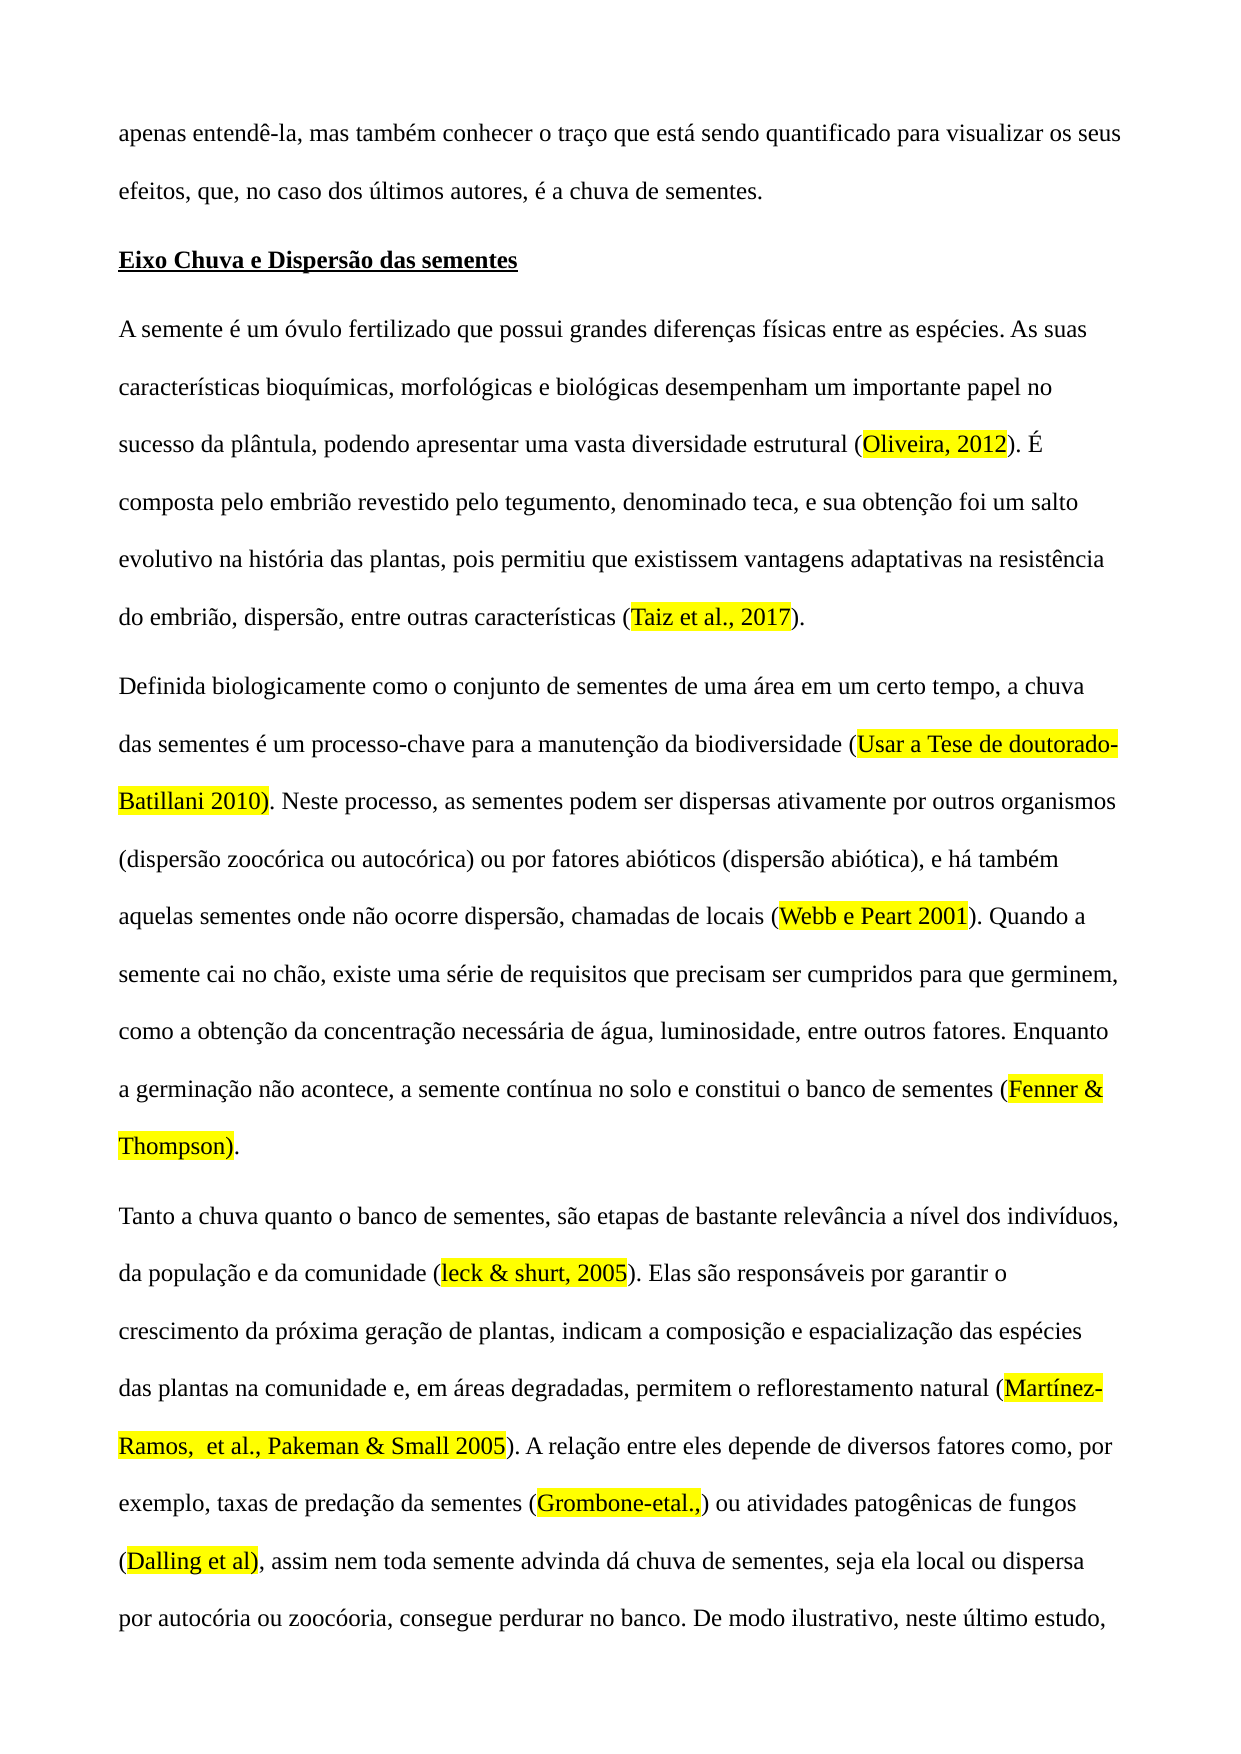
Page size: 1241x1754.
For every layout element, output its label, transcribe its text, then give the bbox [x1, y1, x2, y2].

text Eixo Chuva e Dispersão das sementes [118, 245, 1122, 274]
text Tanto a chuva quanto o banco de sementes, são etapas de bastante relevância a nível dos indivíduos, da população e da comunidade (leck & shurt, 2005). Elas são responsáveis por garantir o crescimento da próxima geração de plantas, indicam a composição e espacialização das espécies das plantas na comunidade e, em áreas degradadas, permitem o reflorestamento natural (Martínez-Ramos, et al., Pakeman & Small 2005). A relação entre eles depende de diversos fatores como, por exemplo, taxas de predação da sementes (Grombone-etal.,) ou atividades patogênicas de fungos (Dalling et al), assim nem toda semente advinda dá chuva de sementes, seja ela local ou dispersa por autocória ou zoocóoria, consegue perdurar no banco. De modo ilustrativo, neste último estudo, [118, 1201, 1122, 1632]
text Definida biologicamente como o conjunto de sementes de uma área em um certo tempo, a chuva das sementes é um processo-chave para a manutenção da biodiversidade (Usar a Tese de doutorado- Batillani 2010). Neste processo, as sementes podem ser dispersas ativamente por outros organismos (dispersão zoocórica ou autocórica) ou por fatores abióticos (dispersão abiótica), e há também aquelas sementes onde não ocorre dispersão, chamadas de locais (Webb e Peart 2001). Quando a semente cai no chão, existe uma série de requisitos que precisam ser cumpridos para que germinem, como a obtenção da concentração necessária de água, luminosidade, entre outros fatores. Enquanto a germinação não acontece, a semente contínua no solo e constitui o banco de sementes (Fenner & Thompson). [118, 671, 1122, 1160]
text apenas entendê-la, mas também conhecer o traço que está sendo quantificado para visualizar os seus efeitos, que, no caso dos últimos autores, é a chuva de sementes. [118, 118, 1122, 204]
text A semente é um óvulo fertilizado que possui grandes diferenças físicas entre as espécies. As suas características bioquímicas, morfológicas e biológicas desempenham um importante papel no sucesso da plântula, podendo apresentar uma vasta diversidade estrutural (Oliveira, 2012). É composta pelo embrião revestido pelo tegumento, denominado teca, e sua obtenção foi um salto evolutivo na história das plantas, pois permitiu que existissem vantagens adaptativas na resistência do embrião, dispersão, entre outras características (Taiz et al., 2017). [118, 314, 1122, 631]
